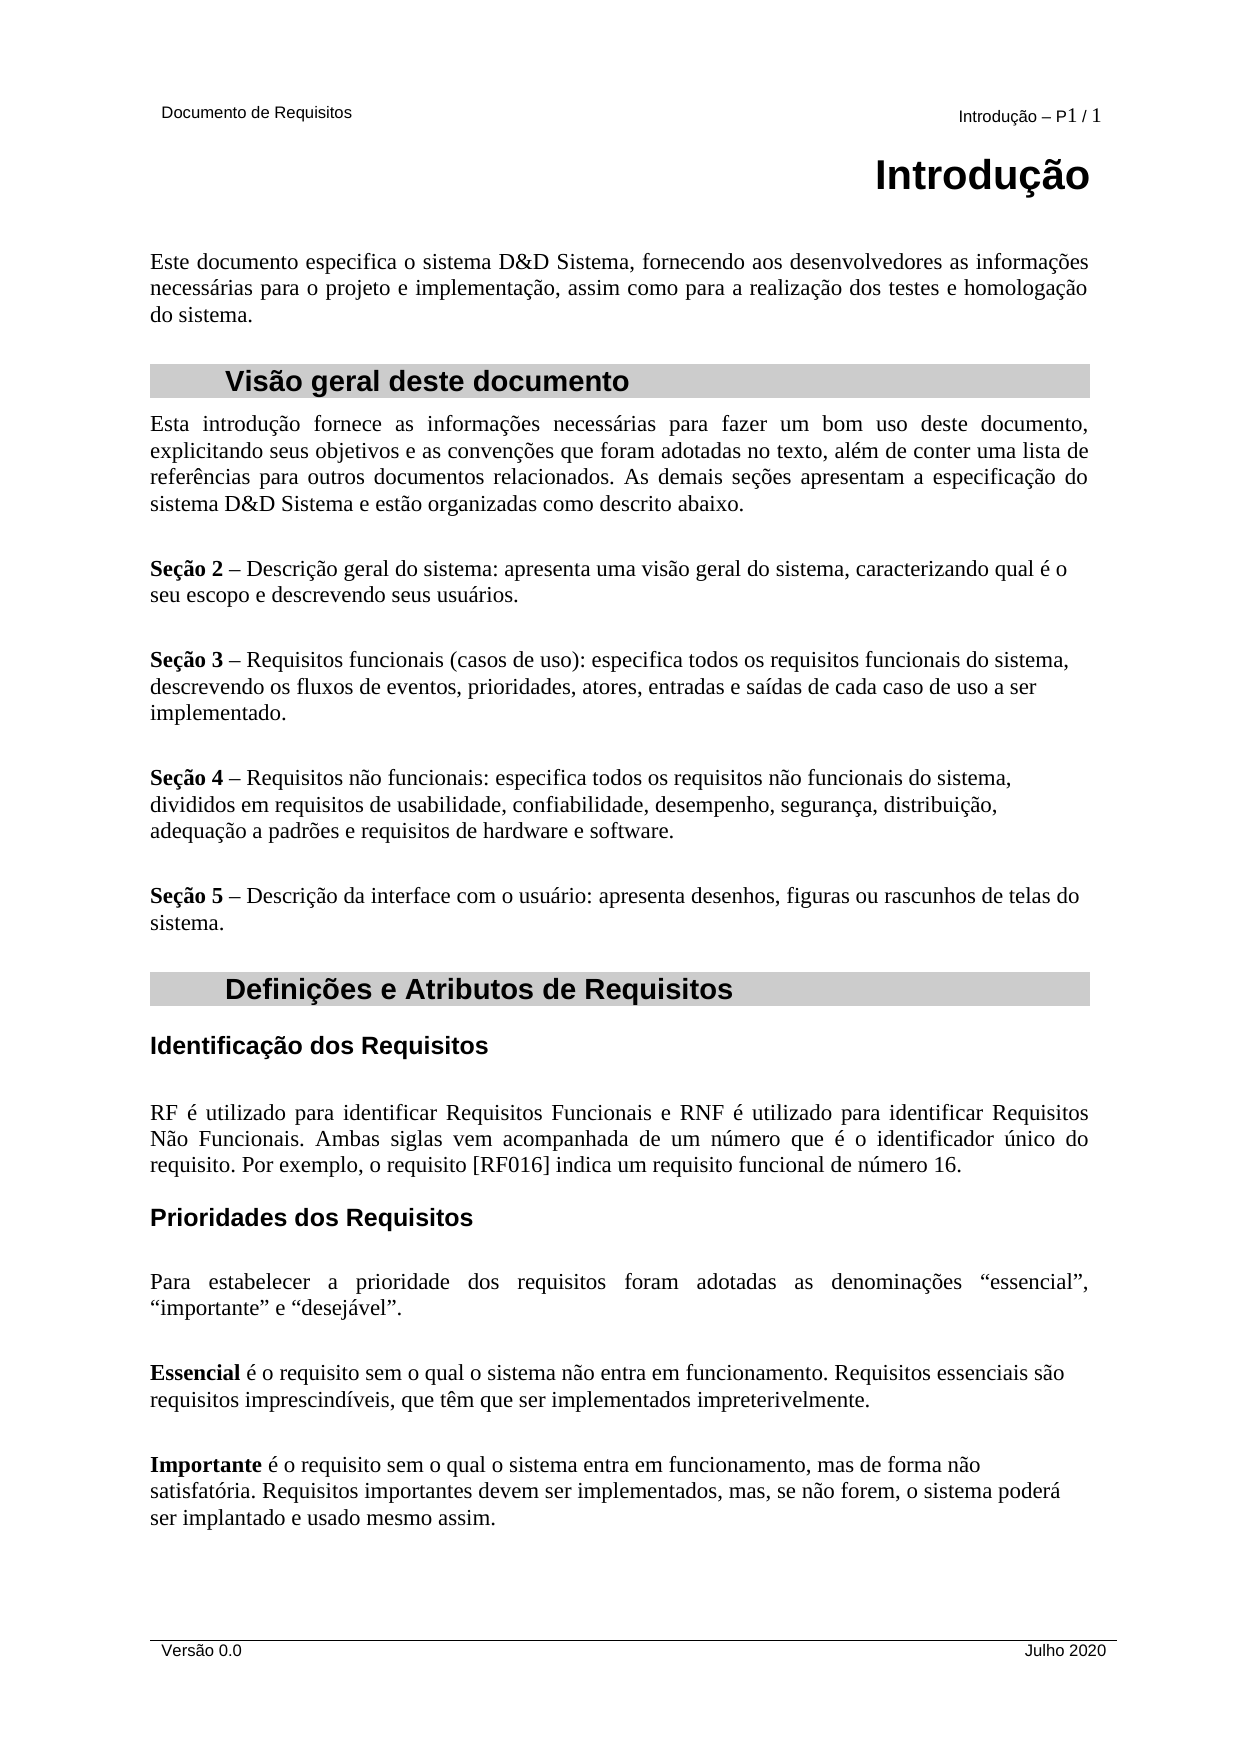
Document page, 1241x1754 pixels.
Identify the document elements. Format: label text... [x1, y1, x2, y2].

list Essencial é o requisito sem o qual o sistema não entra em funcionamento. Requisitos essenciais são requisitos imprescindíveis, que têm que ser implementados impreterivelmente. [150, 1359, 1090, 1412]
list Importante é o requisito sem o qual o sistema entra em funcionamento, mas de forma não satisfatória. Requisitos importantes devem ser implementados, mas, se não forem, o sistema poderá ser implantado e usado mesmo assim. [150, 1451, 1090, 1530]
list Seção 4 – Requisitos não funcionais: especifica todos os requisitos não funcionais do sistema, divididos em requisitos de usabilidade, confiabilidade, desempenho, segurança, distribuição, adequação a padrões e requisitos de hardware e software. [150, 764, 1090, 843]
text RF é utilizado para identificar Requisitos Funcionais e RNF é utilizado para identificar Requisitos Não Funcionais. Ambas siglas vem acompanhada de um número que é o identificador único do requisito. Por exemplo, o requisito [RF016] indica um requisito funcional de número 16. [150, 1098, 1090, 1178]
text Para estabelecer a prioridade dos requisitos foram adotadas as denominações “essencial”, “importante” e “desejável”. [150, 1268, 1090, 1321]
text Este documento especifica o sistema D&D Sistema, fornecendo aos desenvolvedores as informações necessárias para o projeto e implementação, assim como para a realização dos testes e homologação do sistema. [150, 248, 1090, 327]
list Seção 2 – Descrição geral do sistema: apresenta uma visão geral do sistema, caracterizando qual é o seu escopo e descrevendo seus usuários. [150, 555, 1090, 607]
text Esta introdução fornece as informações necessárias para fazer um bom uso deste documento, explicitando seus objetivos e as convenções que foram adotadas no texto, além de conter uma lista de referências para outros documentos relacionados. As demais seções apresentam a especificação do sistema D&D Sistema e estão organizadas como descrito abaixo. [150, 411, 1090, 516]
list Seção 5 – Descrição da interface com o usuário: apresenta desenhos, figuras ou rascunhos de telas do sistema. [150, 882, 1090, 935]
subtitle Visão geral deste documento [150, 364, 1090, 398]
subtitle Definições e Atributos de Requisitos [150, 972, 1090, 1006]
subtitle Introdução [150, 150, 1090, 198]
subtitle Identificação dos Requisitos [150, 1031, 1090, 1060]
list Seção 3 – Requisitos funcionais (casos de uso): especifica todos os requisitos funcionais do sistema, descrevendo os fluxos de eventos, prioridades, atores, entradas e saídas de cada caso de uso a ser implementado. [150, 646, 1090, 725]
subtitle Prioridades dos Requisitos [150, 1203, 1090, 1231]
